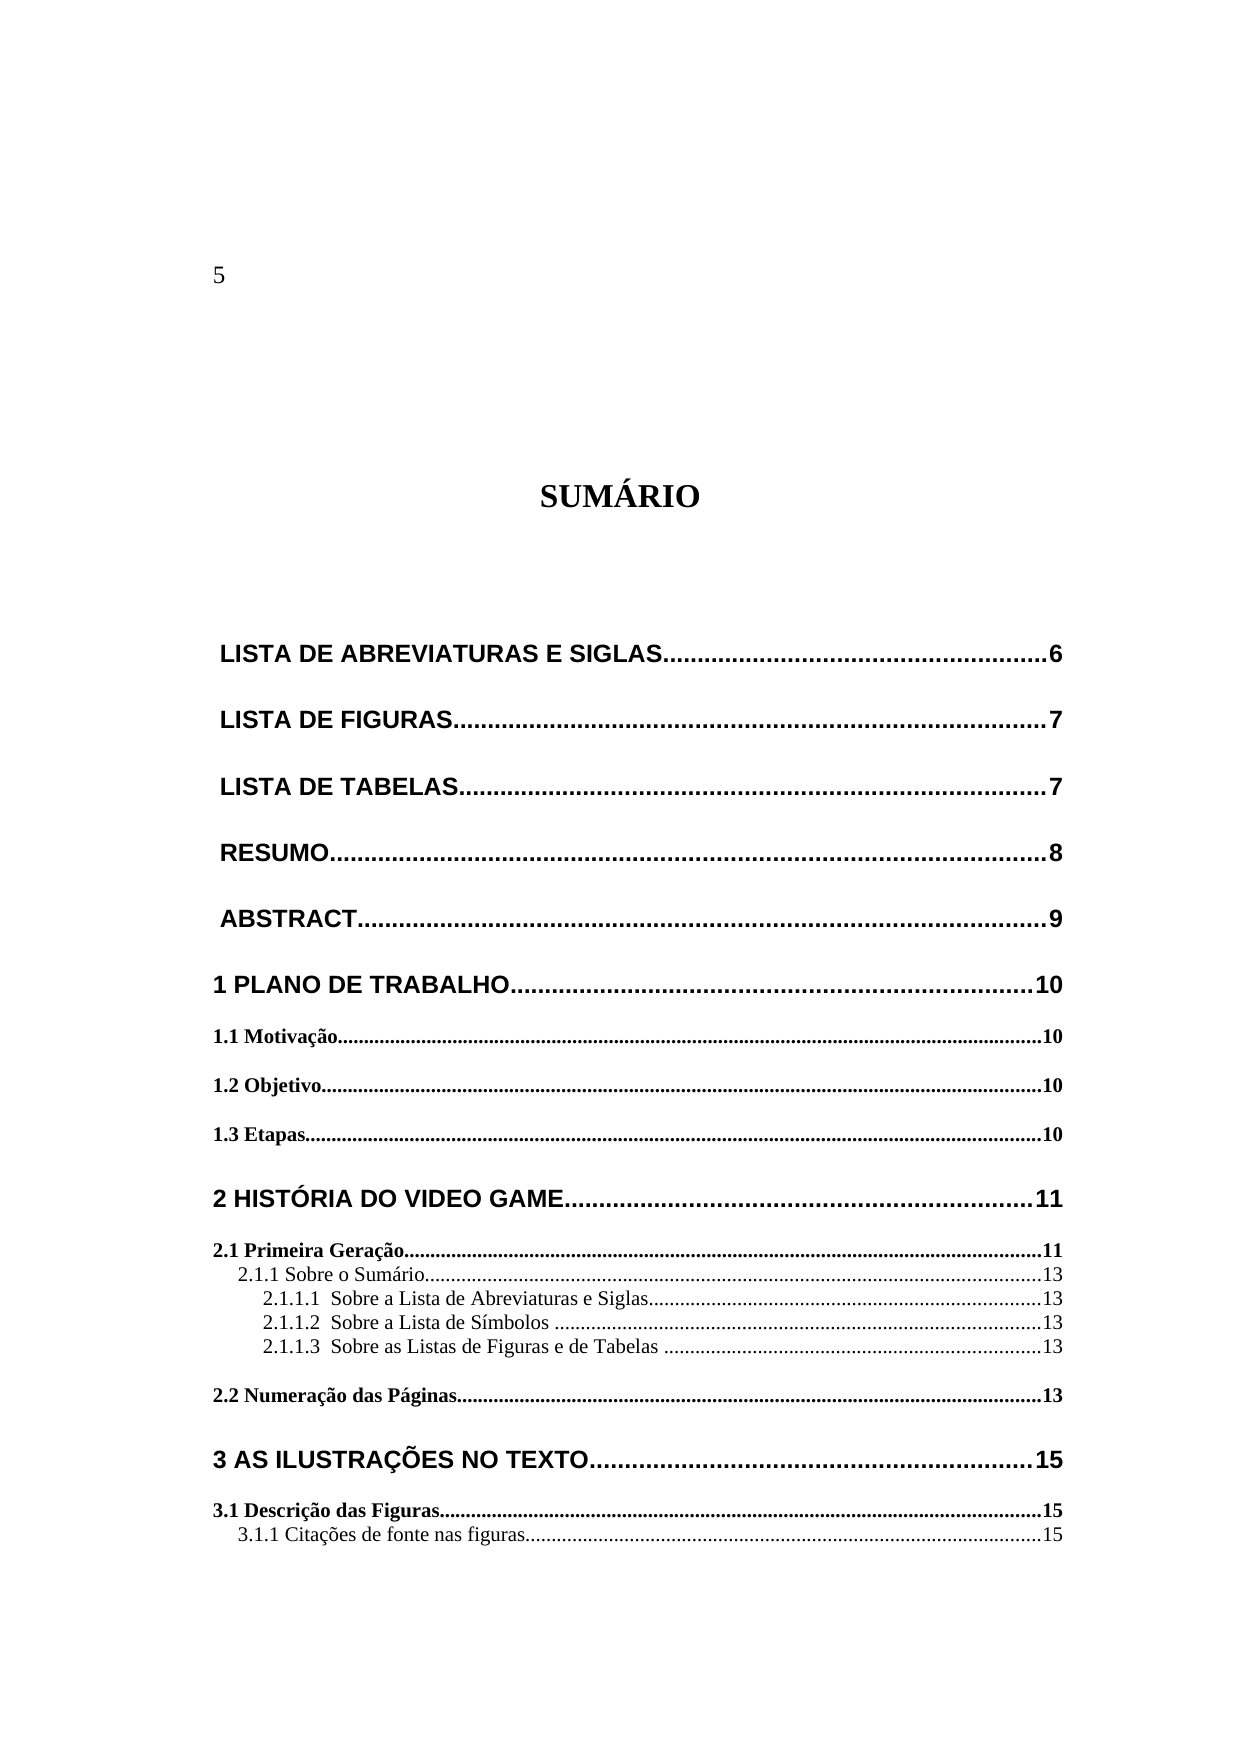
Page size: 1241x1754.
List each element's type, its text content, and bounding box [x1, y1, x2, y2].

text 2.1.1.3 Sobre as Listas de Figuras e de Tabelas 13 [227, 1334, 1063, 1358]
text 1.1 Motivação 10 [177, 1024, 1063, 1048]
title Sumário [177, 476, 1063, 514]
text 2 História do video game 11 [177, 1184, 1063, 1213]
text 3 as ilustrações no texto 15 [177, 1444, 1063, 1473]
text 1 Plano de trabalho 10 [177, 971, 1063, 999]
text 1.3 Etapas 10 [177, 1122, 1063, 1146]
text LISTA DE FIGURAS 7 [177, 706, 1063, 734]
text RESUMO 8 [177, 838, 1063, 867]
text ABSTRACT 9 [177, 904, 1063, 933]
text 3.1.1 Citações de fonte nas figuras 15 [202, 1522, 1063, 1546]
text 2.1.1.1 Sobre a Lista de Abreviaturas e Siglas 13 [227, 1286, 1063, 1310]
text 2.1.1 Sobre o Sumário 13 [202, 1262, 1063, 1286]
text LISTA DE TABELAS 7 [177, 772, 1063, 801]
text 3.1 Descrição das Figuras 15 [177, 1498, 1063, 1522]
text LISTA DE ABREVIATURAS E SIGLAS 6 [177, 639, 1063, 668]
text 2.1.1.2 Sobre a Lista de Símbolos 13 [227, 1310, 1063, 1334]
text 2.2 Numeração das Páginas 13 [177, 1383, 1063, 1407]
text 1.2 Objetivo 10 [177, 1073, 1063, 1097]
text 2.1 Primeira Geração 11 [177, 1238, 1063, 1262]
